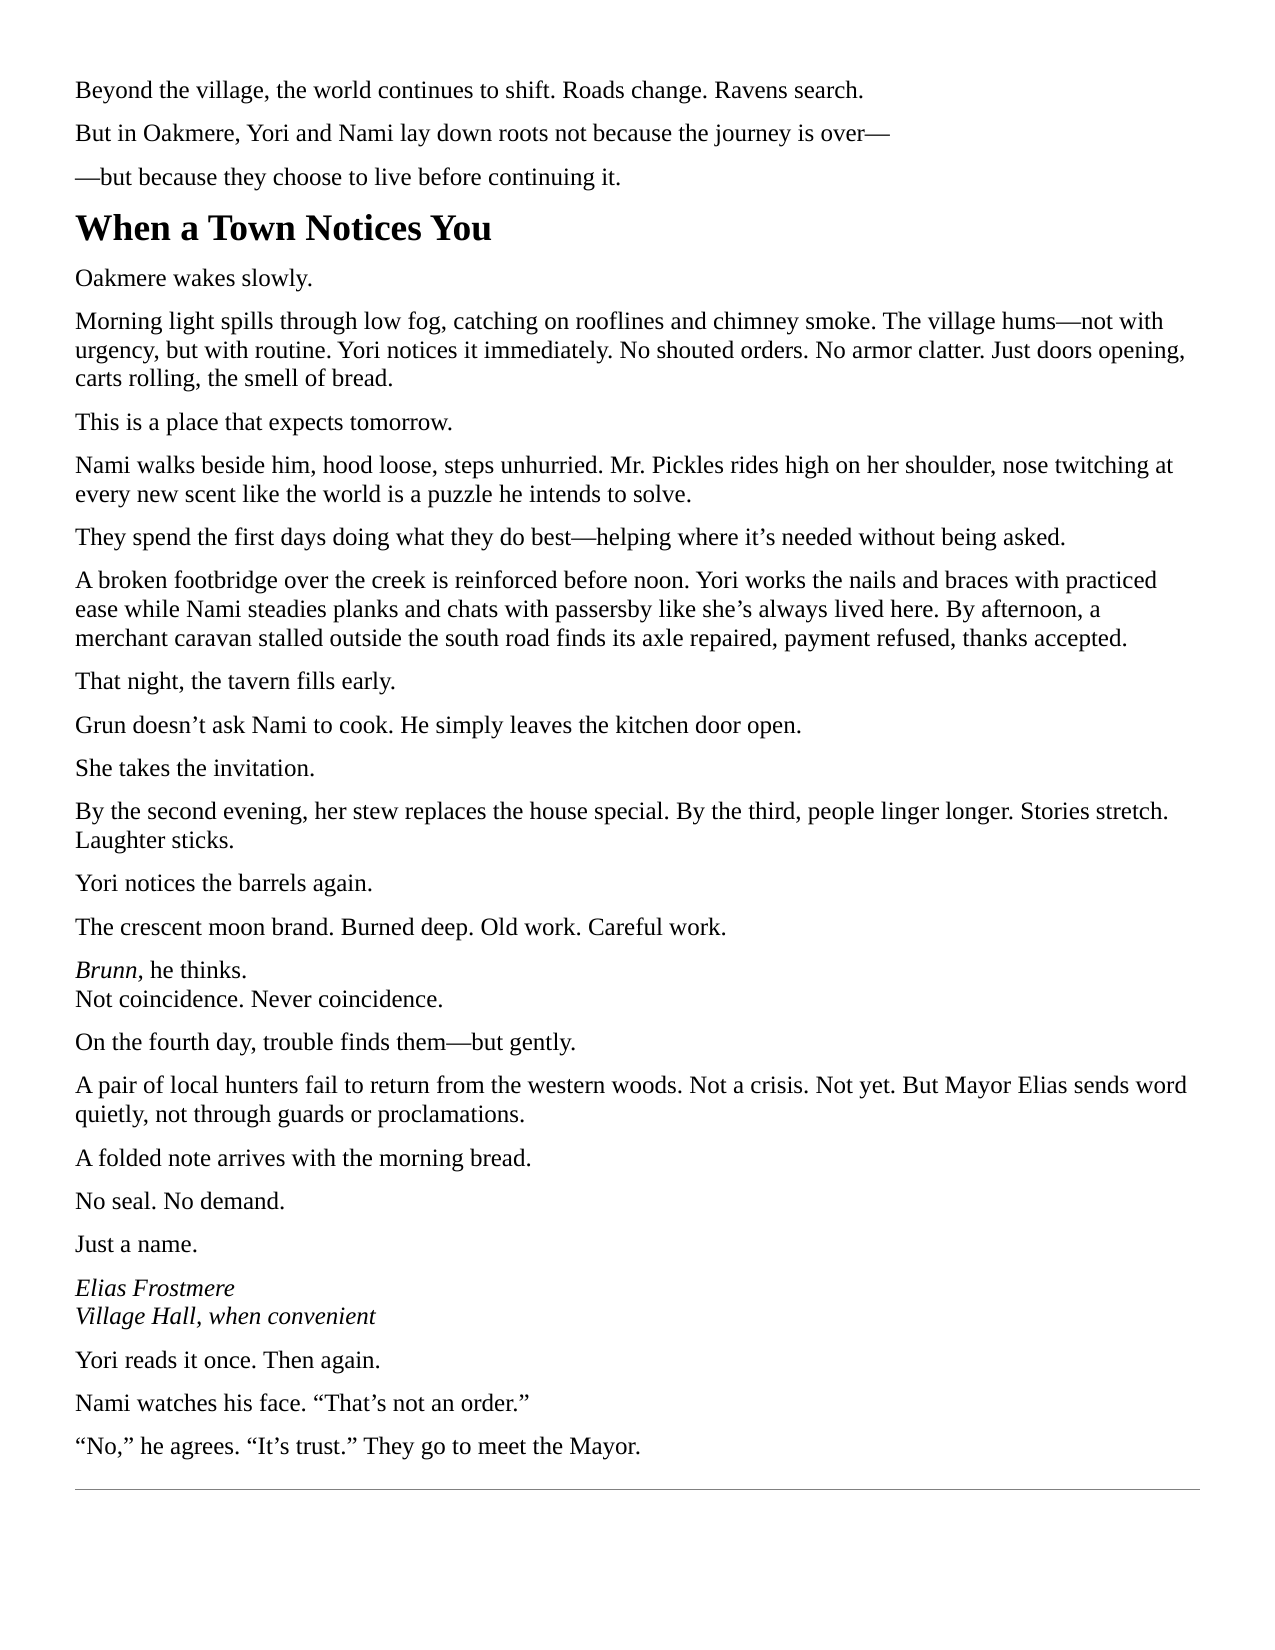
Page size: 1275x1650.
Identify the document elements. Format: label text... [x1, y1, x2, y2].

text Nami watches his face. “That’s not an order.” [75, 1388, 1200, 1417]
text Oakmere wakes slowly. [75, 263, 1200, 291]
text Yori notices the barrels again. [75, 868, 1200, 897]
text A pair of local hunters fail to return from the western woods. Not a crisis. Not yet. But Mayor Elias sends word quietly, not through guards or proclamations. [75, 1071, 1200, 1128]
text Grun doesn’t ask Nami to cook. He simply leaves the kitchen door open. [75, 710, 1200, 738]
text But in Oakmere, Yori and Nami lay down roots not because the journey is over— [75, 118, 1200, 147]
text This is a place that expects tomorrow. [75, 407, 1200, 436]
text A folded note arrives with the morning bread. [75, 1143, 1200, 1171]
text A broken footbridge over the creek is reinforced before noon. Yori works the nails and braces with practiced ease while Nami steadies planks and chats with passersby like she’s always lived here. By afternoon, a merchant caravan stalled outside the south road finds its axle repaired, payment refused, thanks accepted. [75, 566, 1200, 652]
text —but because they choose to live before continuing it. [75, 162, 1200, 190]
text On the fourth day, trouble finds them—but gently. [75, 1027, 1200, 1056]
text By the second evening, her stew replaces the house special. By the third, people linger longer. Stories stretch. Laughter sticks. [75, 796, 1200, 854]
text Beyond the village, the world continues to shift. Roads change. Ravens search. [75, 75, 1200, 104]
text They spend the first days doing what they do best—helping where it’s needed without being asked. [75, 522, 1200, 551]
text The crescent moon brand. Burned deep. Old work. Careful work. [75, 912, 1200, 941]
text She takes the invitation. [75, 753, 1200, 782]
text Yori reads it once. Then again. [75, 1345, 1200, 1373]
text Nami walks beside him, hood loose, steps unhurried. Mr. Pickles rides high on her shoulder, nose twitching at every new scent like the world is a puzzle he intends to solve. [75, 450, 1200, 508]
text Brunn, he thinks. Not coincidence. Never coincidence. [75, 955, 1200, 1013]
text Elias Frostmere Village Hall, when convenient [75, 1273, 1200, 1330]
text No seal. No demand. [75, 1186, 1200, 1215]
text Morning light spills through low fog, catching on rooflines and chimney smoke. The village hums—not with urgency, but with routine. Yori notices it immediately. No shouted orders. No armor clatter. Just doors opening, carts rolling, the smell of bread. [75, 306, 1200, 392]
text Just a name. [75, 1229, 1200, 1258]
subtitle When a Town Notices You [75, 205, 1200, 248]
text “No,” he agrees. “It’s trust.” They go to meet the Mayor. [75, 1431, 1200, 1460]
text That night, the tavern fills early. [75, 666, 1200, 695]
